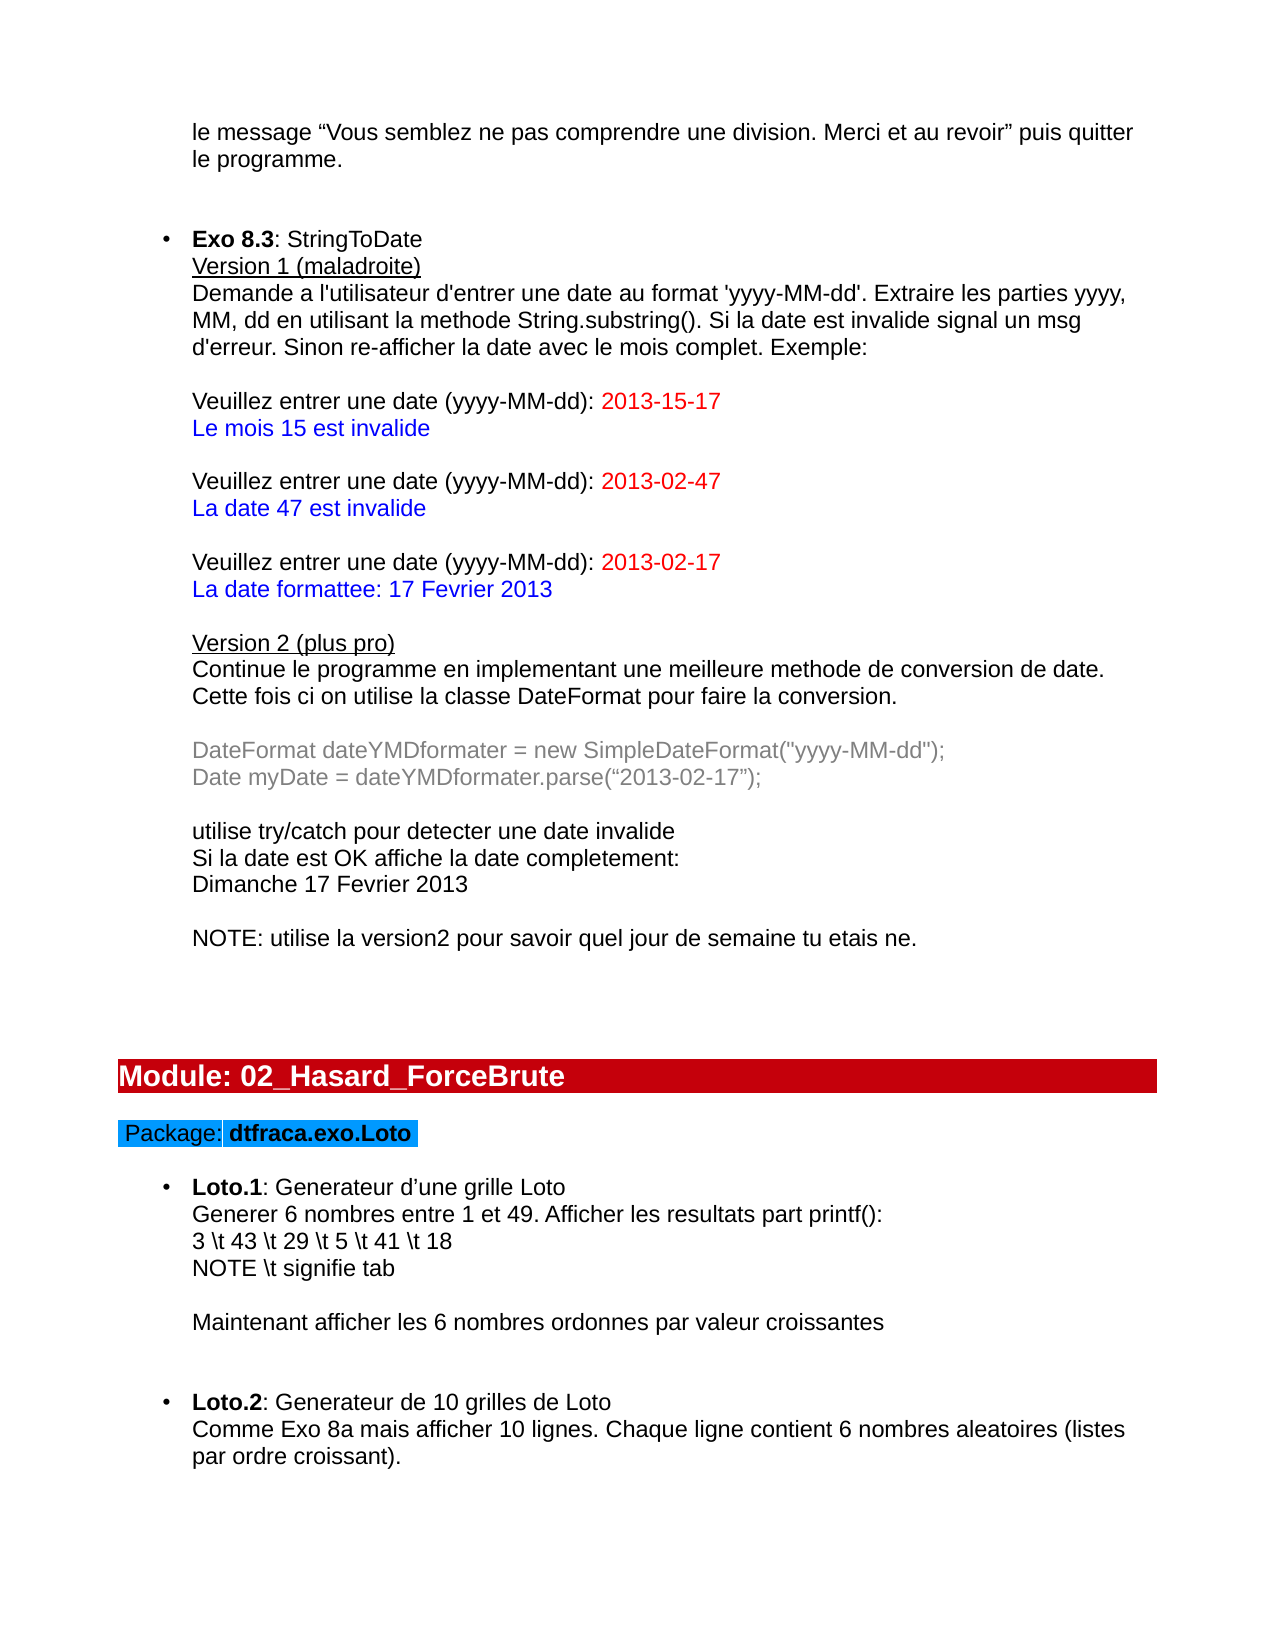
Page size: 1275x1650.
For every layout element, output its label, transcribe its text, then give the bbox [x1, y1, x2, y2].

text Package: dtfraca.exo.Loto [118, 1120, 1157, 1147]
list Loto.2: Generateur de 10 grilles de Loto Comme Exo 8a mais afficher 10 lignes. Chaque ligne contient 6 nombres aleatoires (listes par ordre croissant). [162, 1389, 1157, 1523]
list Exo 8.3: StringToDate Version 1 (maladroite) Demande a l'utilisateur d'entrer une date au format 'yyyy-MM-dd'. Extraire les parties yyyy, MM, dd en utilisant la methode String.substring(). Si la date est invalide signal un msg d'erreur. Sinon re-afficher la date avec le mois complet. Exemple: Veuillez entrer une date (yyyy-MM-dd): 2013-15-17 Le mois 15 est invalide Veuillez entrer une date (yyyy-MM-dd): 2013-02-47 La date 47 est invalide Veuillez entrer une date (yyyy-MM-dd): 2013-02-17 La date formattee: 17 Fevrier 2013 Version 2 (plus pro) Continue le programme en implementant une meilleure methode de conversion de date. Cette fois ci on utilise la classe DateFormat pour faire la conversion. DateFormat dateYMDformater = new SimpleDateFormat("yyyy-MM-dd"); Date myDate = dateYMDformater.parse(“2013-02-17”); utilise try/catch pour detecter une date invalide Si la date est OK affiche la date completement: Dimanche 17 Fevrier 2013 NOTE: utilise la version2 pour savoir quel jour de semaine tu etais ne. [162, 226, 1157, 978]
list le message “Vous semblez ne pas comprendre une division. Merci et au revoir” puis quitter le programme. [162, 118, 1157, 226]
text Module: 02_Hasard_ForceBrute [118, 1059, 1157, 1093]
list Loto.1: Generateur d’une grille Loto Generer 6 nombres entre 1 et 49. Afficher les resultats part printf(): 3 \t 43 \t 29 \t 5 \t 41 \t 18 NOTE \t signifie tab Maintenant afficher les 6 nombres ordonnes par valeur croissantes [162, 1174, 1157, 1389]
